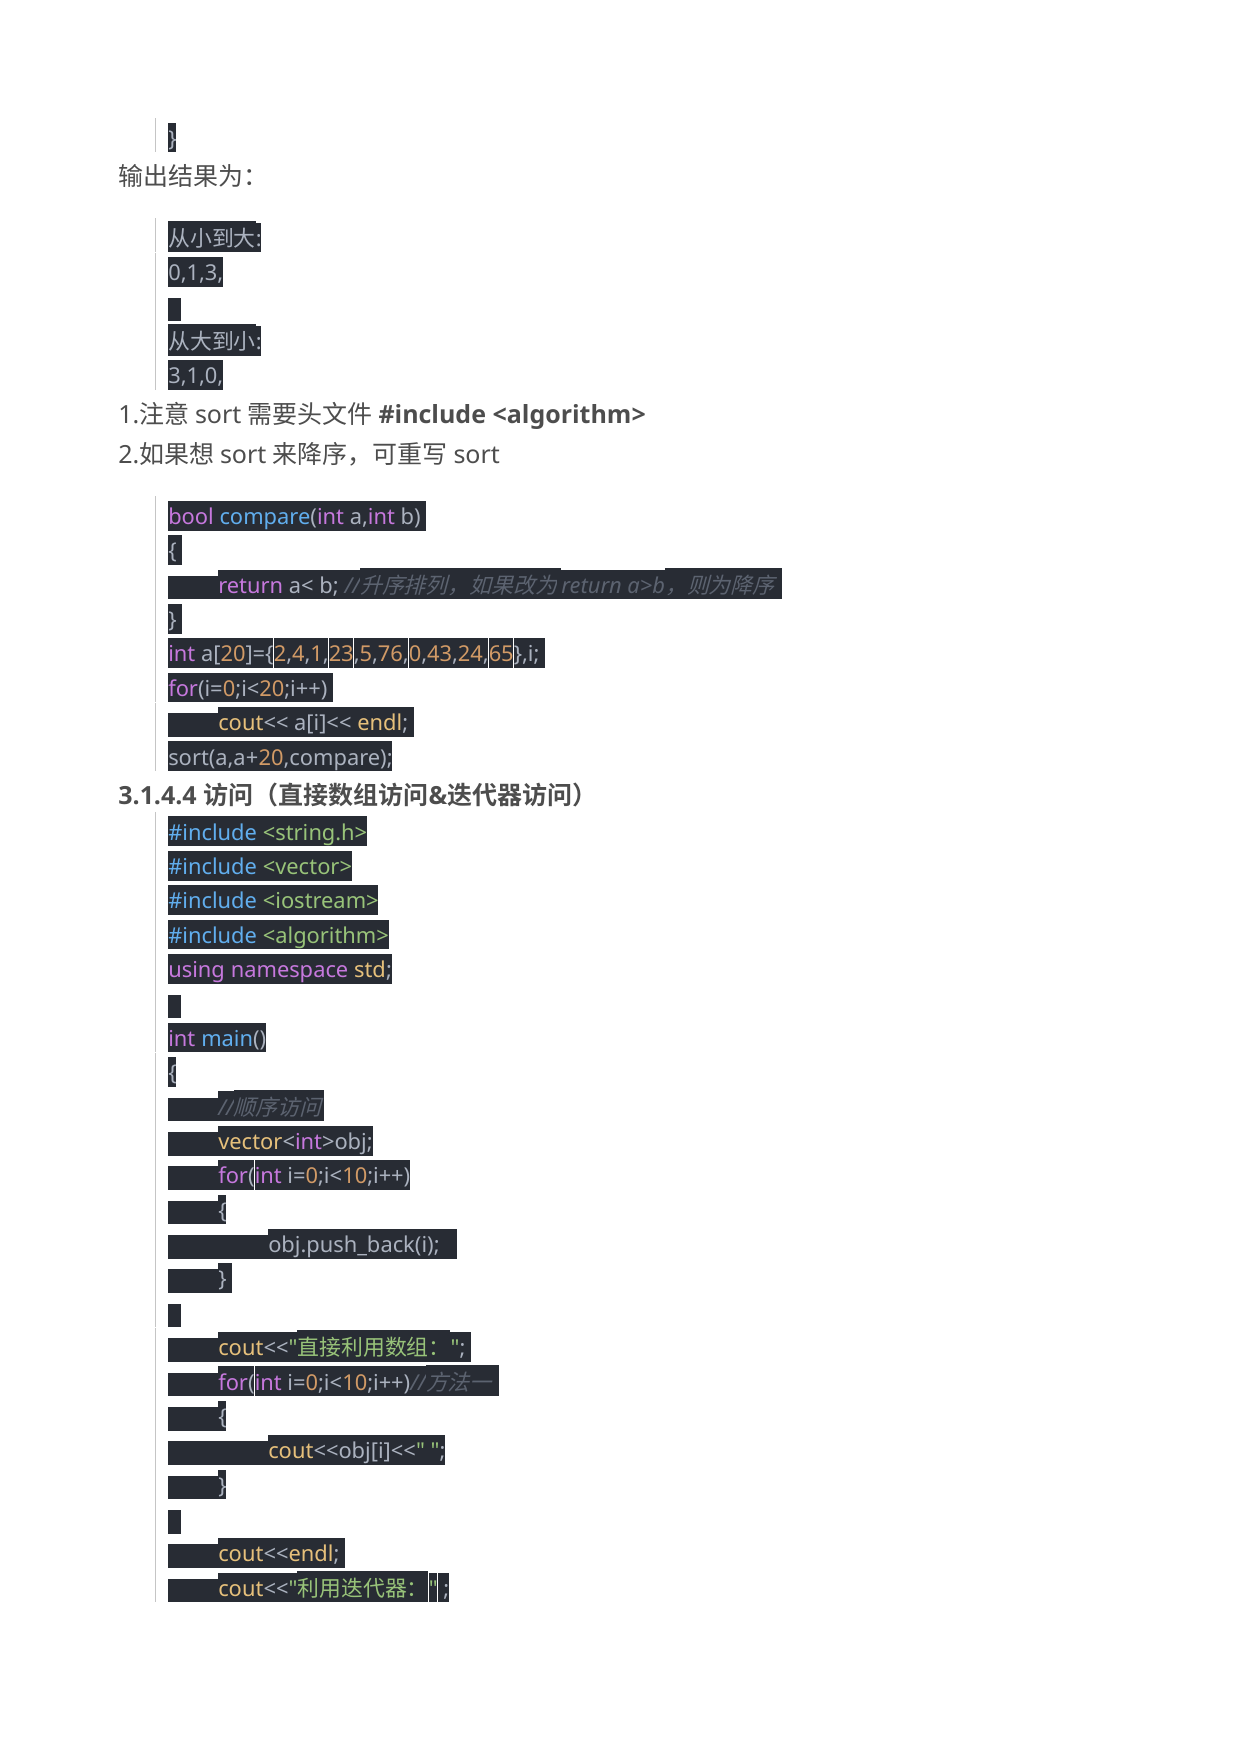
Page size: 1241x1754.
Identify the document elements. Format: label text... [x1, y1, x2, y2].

text } [156, 599, 1122, 634]
text 从大到小: [156, 321, 1122, 356]
text [118, 846, 155, 881]
text { [156, 1052, 1122, 1087]
text [118, 1568, 155, 1602]
text [118, 356, 155, 390]
text int a[20]={2,4,1,23,5,76,0,43,24,65},i; [156, 634, 1122, 668]
text int main() [156, 1018, 1122, 1052]
text [118, 321, 155, 356]
text } [156, 1259, 1122, 1293]
text #include <string.h> [156, 812, 1122, 846]
text [118, 1121, 155, 1156]
text //顺序访问 [156, 1087, 1122, 1121]
text [118, 1156, 155, 1190]
text { [156, 531, 1122, 565]
text for(int i=0;i<10;i++) [156, 1156, 1122, 1190]
text [118, 737, 155, 771]
text [118, 702, 155, 737]
text [118, 1052, 155, 1087]
text cout<<"利用迭代器：" ; [156, 1568, 1122, 1602]
text [118, 1224, 155, 1259]
text } [156, 1465, 1122, 1499]
text return a< b; //升序排列，如果改为return a>b，则为降序 [156, 565, 1122, 599]
text 2.如果想 sort 来降序，可重写 sort [118, 431, 1122, 471]
text 从小到大: [156, 218, 1122, 252]
text bool compare(int a,int b) [156, 496, 1122, 531]
text [118, 812, 155, 846]
text sort(a,a+20,compare); [156, 737, 1122, 771]
text [118, 634, 155, 668]
text cout<<"直接利用数组："; [156, 1327, 1122, 1362]
text obj.push_back(i); [156, 1224, 1122, 1259]
text [118, 565, 155, 599]
text cout<<obj[i]<<" "; [156, 1431, 1122, 1465]
text [118, 949, 155, 984]
text 3.1.4.4 访问（直接数组访问&迭代器访问） [118, 771, 1122, 812]
text [118, 599, 155, 634]
text [118, 1465, 155, 1499]
text [118, 252, 155, 287]
text 1.注意 sort 需要头文件 #include <algorithm> [118, 390, 1122, 431]
text [118, 118, 155, 152]
text [118, 1018, 155, 1052]
text [118, 496, 155, 531]
text [118, 218, 155, 252]
text using namespace std; [156, 949, 1122, 984]
text cout<<endl; [156, 1534, 1122, 1568]
text [118, 1396, 155, 1431]
text [118, 1534, 155, 1568]
text [118, 915, 155, 949]
text [118, 1362, 155, 1396]
text for(i=0;i<20;i++) [156, 668, 1122, 702]
text [118, 881, 155, 915]
text 输出结果为： [118, 152, 1122, 193]
text [118, 1259, 155, 1293]
text 3,1,0, [156, 356, 1122, 390]
text vector<int>obj; [156, 1121, 1122, 1156]
text { [156, 1396, 1122, 1431]
text [118, 1431, 155, 1465]
text #include <algorithm> [156, 915, 1122, 949]
text [118, 1327, 155, 1362]
text for(int i=0;i<10;i++)//方法一 [156, 1362, 1122, 1396]
text [118, 531, 155, 565]
text #include <iostream> [156, 881, 1122, 915]
text [118, 1087, 155, 1121]
text 0,1,3, [156, 252, 1122, 287]
text cout<< a[i]<< endl; [156, 702, 1122, 737]
text { [156, 1190, 1122, 1224]
text [118, 1190, 155, 1224]
text [118, 668, 155, 702]
text #include <vector> [156, 846, 1122, 881]
text } [156, 118, 1122, 152]
